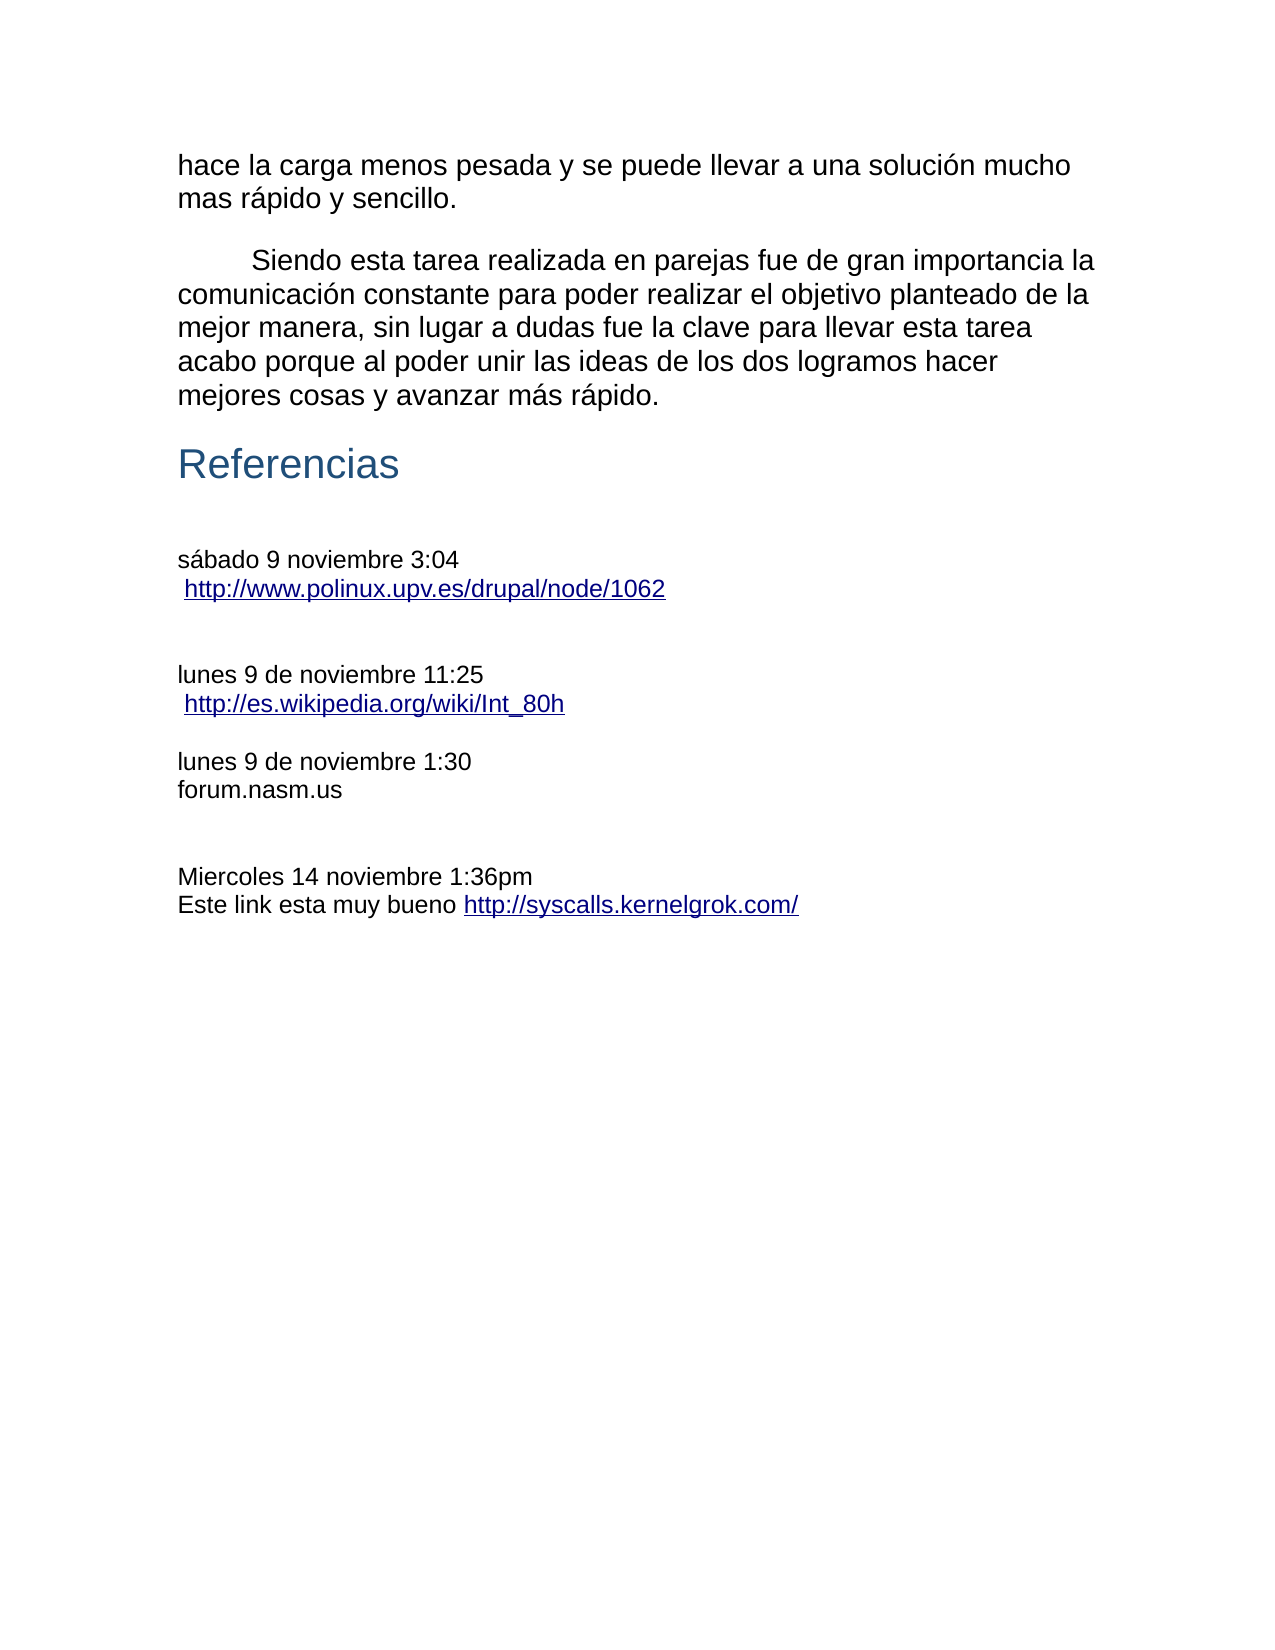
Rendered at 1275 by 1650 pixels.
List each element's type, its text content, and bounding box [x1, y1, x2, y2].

text lunes 9 de noviembre 11:25 [177, 660, 1098, 689]
text http://es.wikipedia.org/wiki/Int_80h [177, 689, 1098, 718]
text http://www.polinux.upv.es/drupal/node/1062 [177, 574, 1098, 603]
text hace la carga menos pesada y se puede llevar a una solución mucho mas rápido y sencillo. [177, 148, 1098, 215]
text Miercoles 14 noviembre 1:36pm [177, 862, 1098, 890]
text forum.nasm.us [177, 775, 1098, 804]
text Referencias [177, 440, 1098, 488]
text Siendo esta tarea realizada en parejas fue de gran importancia la comunicación constante para poder realizar el objetivo planteado de la mejor manera, sin lugar a dudas fue la clave para llevar esta tarea acabo porque al poder unir las ideas de los dos logramos hacer mejores cosas y avanzar más rápido. [177, 243, 1098, 411]
text Este link esta muy bueno http://syscalls.kernelgrok.com/ [177, 890, 1098, 919]
text sábado 9 noviembre 3:04 [177, 545, 1098, 574]
text lunes 9 de noviembre 1:30 [177, 747, 1098, 775]
